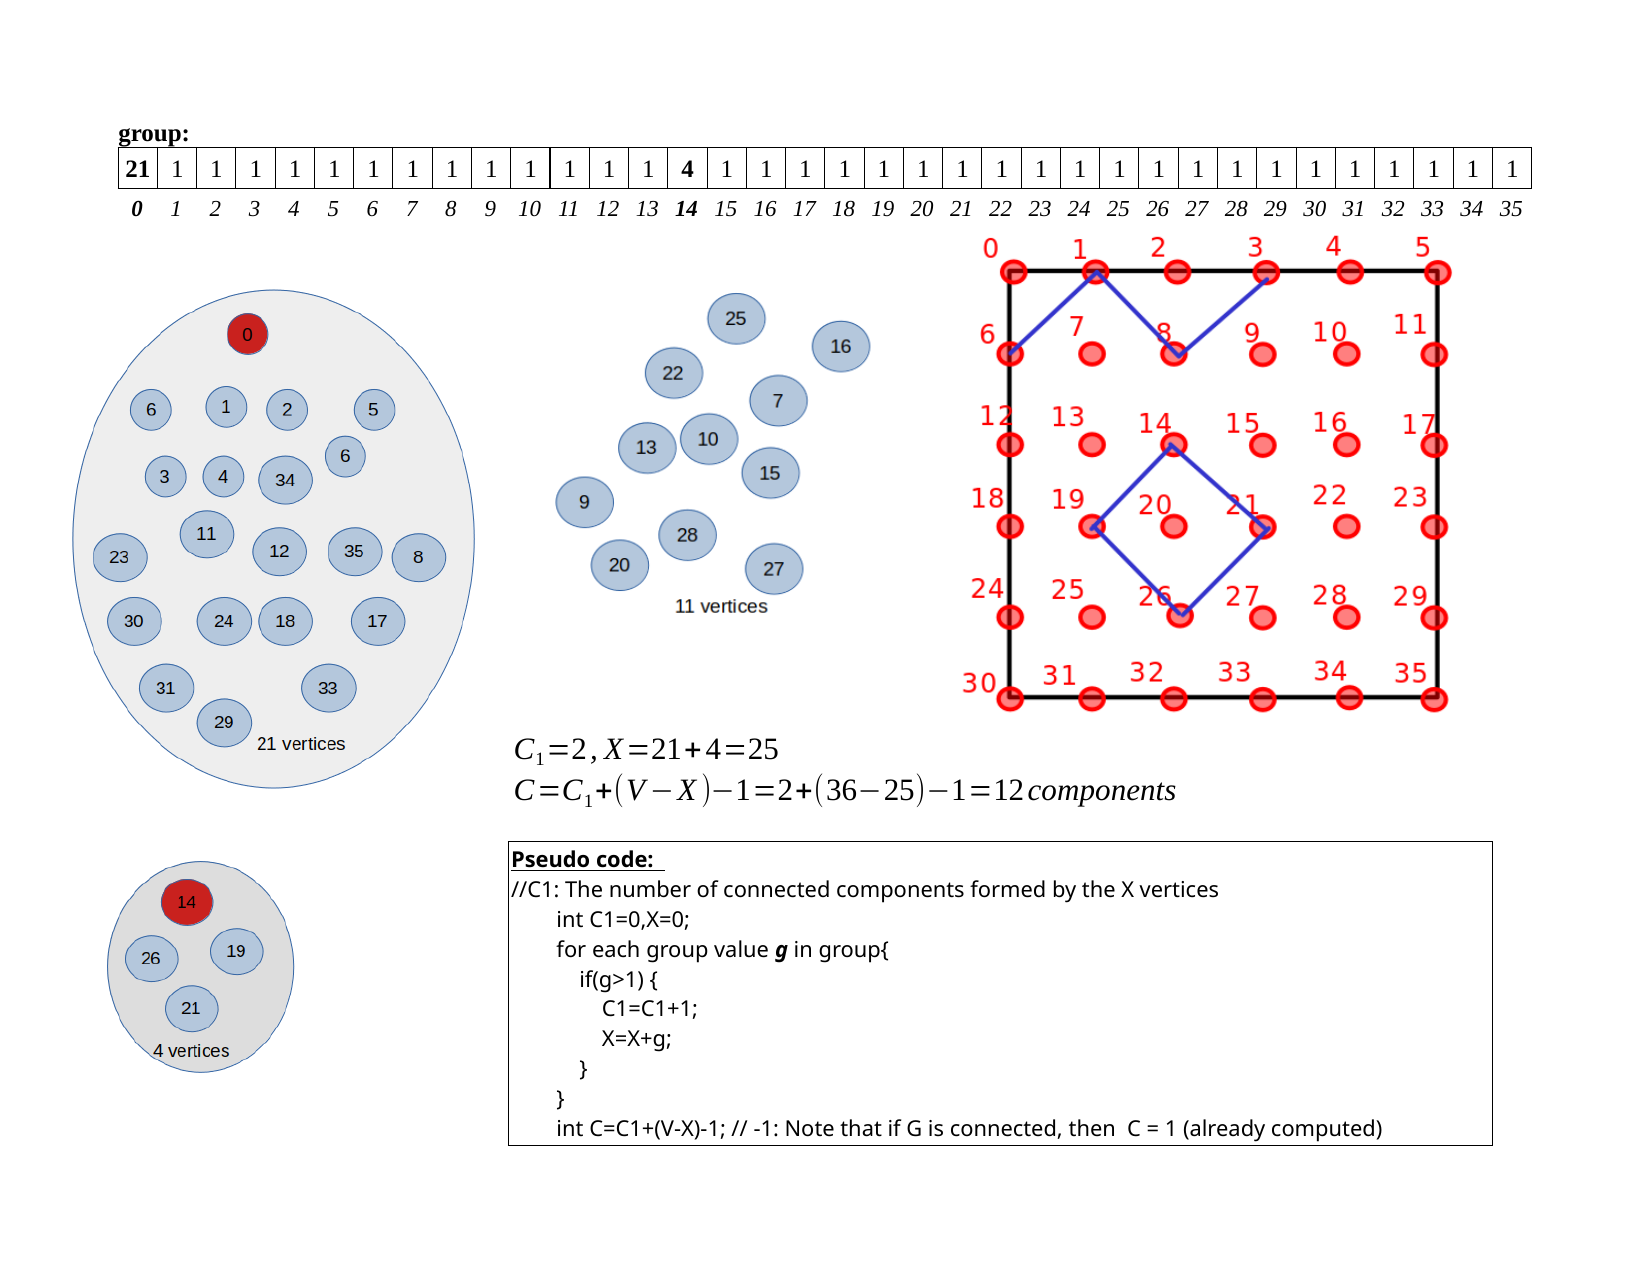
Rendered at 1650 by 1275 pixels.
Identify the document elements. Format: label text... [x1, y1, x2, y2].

table_cell 33 [1414, 189, 1453, 227]
table_header 1 [1022, 148, 1060, 188]
table_cell 30 [1296, 189, 1335, 227]
table_header 1 [786, 148, 824, 188]
table_header 1 [1414, 148, 1453, 188]
table_header Pseudo code: //C1: The number of connected components formed by the X vertices int C1=0,X=0; for each group value g in group{ if(g>1) { C1=C1+1; X=X+g; } } int C=C1+(V-X)-1; // -1: Note that if G is connected, then C = 1 (already computed) [509, 842, 1492, 1145]
table_cell 29 [1257, 189, 1296, 227]
table_header 1 [315, 148, 353, 188]
picture [60, 278, 496, 793]
table_cell 1 [157, 189, 197, 227]
table_header 1 [904, 148, 942, 188]
picture [546, 291, 891, 623]
table_cell 32 [1375, 189, 1414, 227]
table_cell 18 [825, 189, 864, 227]
table_cell 11 [550, 189, 589, 227]
table_header 1 [1454, 148, 1492, 188]
table_header 4 [668, 148, 707, 188]
table_header 1 [629, 148, 667, 188]
table_header 1 [236, 148, 275, 188]
table_header 1 [943, 148, 981, 188]
table_cell 2 [197, 189, 236, 227]
table_cell 35 [1492, 189, 1532, 227]
table_cell 27 [1178, 189, 1217, 227]
table_header 1 [1179, 148, 1217, 188]
table_cell 14 [668, 189, 707, 227]
table_header 1 [1100, 148, 1138, 188]
table_cell 8 [432, 189, 471, 227]
table_cell 21 [943, 189, 982, 227]
table_header 1 [197, 148, 235, 188]
table_cell 22 [982, 189, 1021, 227]
picture [957, 227, 1462, 719]
table_cell 9 [471, 189, 511, 227]
table_cell 3 [236, 189, 275, 227]
picture [104, 852, 316, 1076]
table_cell 10 [511, 189, 550, 227]
table_cell 24 [1060, 189, 1099, 227]
table_header 1 [825, 148, 864, 188]
table_header 1 [1375, 148, 1413, 188]
table_cell 20 [903, 189, 943, 227]
table_header 1 [433, 148, 471, 188]
table_header 1 [1297, 148, 1335, 188]
table_header 1 [865, 148, 903, 188]
table_header 1 [1218, 148, 1256, 188]
table_header 1 [1061, 148, 1099, 188]
table_cell 5 [314, 189, 354, 227]
table_header 1 [708, 148, 746, 188]
table_header 1 [276, 148, 314, 188]
table_header 1 [472, 148, 510, 188]
table_cell 25 [1100, 189, 1139, 227]
table_cell 12 [589, 189, 628, 227]
table_header 1 [1139, 148, 1178, 188]
table_header 1 [982, 148, 1021, 188]
table_cell 28 [1218, 189, 1257, 227]
table_cell 15 [707, 189, 746, 227]
table_header 1 [1493, 148, 1531, 188]
table_cell 7 [393, 189, 432, 227]
text group: [118, 118, 1532, 147]
table_header 1 [1336, 148, 1374, 188]
table_header 1 [1257, 148, 1296, 188]
table_cell 16 [746, 189, 786, 227]
table_cell 6 [354, 189, 393, 227]
table_cell 4 [275, 189, 314, 227]
table_header 1 [590, 148, 628, 188]
table_header 1 [393, 148, 432, 188]
table_cell 17 [786, 189, 825, 227]
table_header 21 [119, 148, 157, 188]
table_header 1 [354, 148, 392, 188]
table_cell 31 [1335, 189, 1374, 227]
table_cell 23 [1021, 189, 1060, 227]
table_header 1 [551, 148, 589, 188]
table_cell 34 [1453, 189, 1492, 227]
table_cell 19 [864, 189, 903, 227]
table_header 1 [158, 148, 196, 188]
table_cell 13 [629, 189, 668, 227]
table_header 1 [747, 148, 785, 188]
table_cell 26 [1139, 189, 1178, 227]
table_header 1 [511, 148, 549, 188]
table_cell 0 [118, 189, 157, 227]
